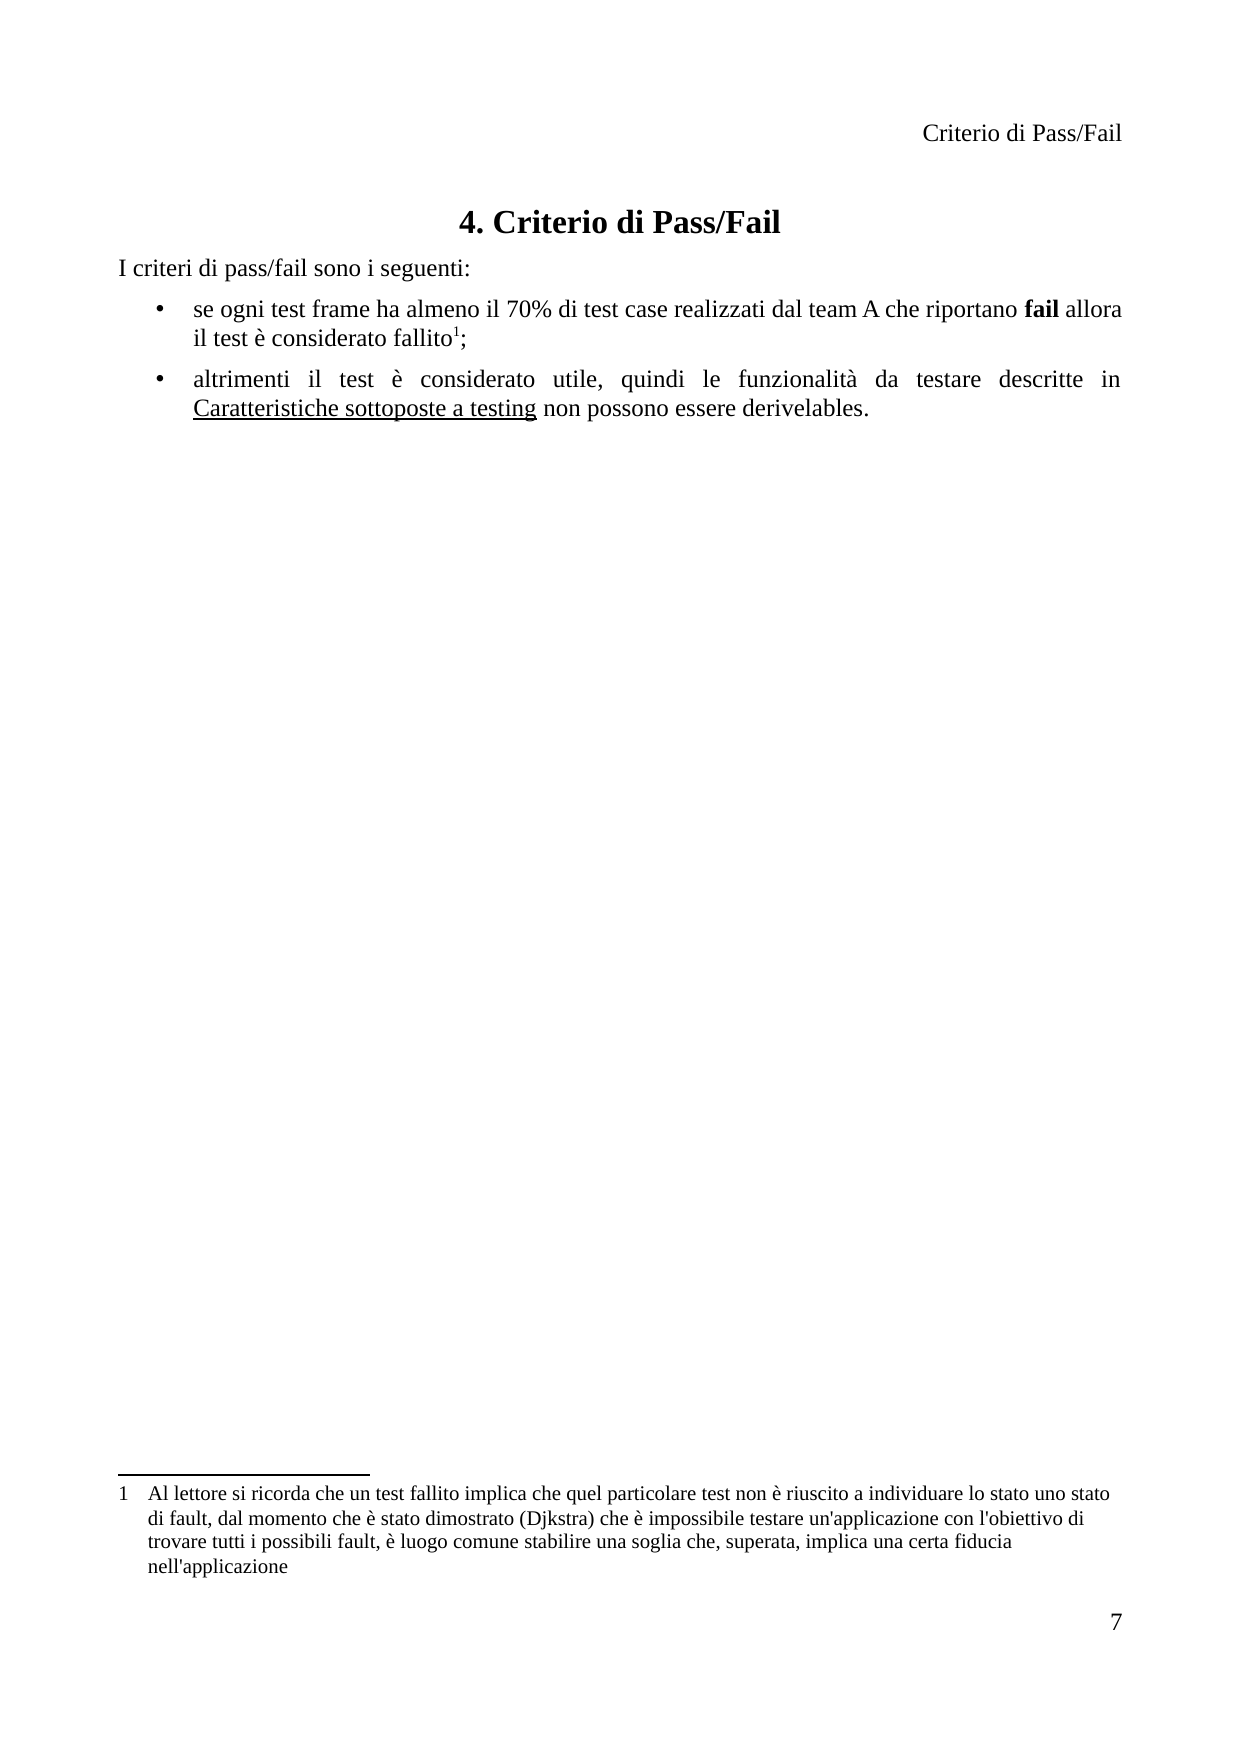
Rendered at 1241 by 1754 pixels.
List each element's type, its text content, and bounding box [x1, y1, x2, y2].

list Al lettore si ricorda che un test fallito implica che quel particolare test non è riuscito a individuare lo stato uno stato di fault, dal momento che è stato dimostrato (Djkstra) che è impossibile testare un'applicazione con l'obiettivo di trovare tutti i possibili fault, è luogo comune stabilire una soglia che, superata, implica una certa fiducia nell'applicazione [118, 1481, 1122, 1578]
list altrimenti il test è considerato utile, quindi le funzionalità da testare descritte in Caratteristiche sottoposte a testing non possono essere derivelables. [156, 364, 1122, 422]
list se ogni test frame ha almeno il 70% di test case realizzati dal team A che riportano fail allora il test è considerato fallito; [156, 294, 1122, 352]
subtitle Criterio di Pass/Fail [118, 202, 1122, 241]
text I criteri di pass/fail sono i seguenti: [118, 253, 1122, 282]
